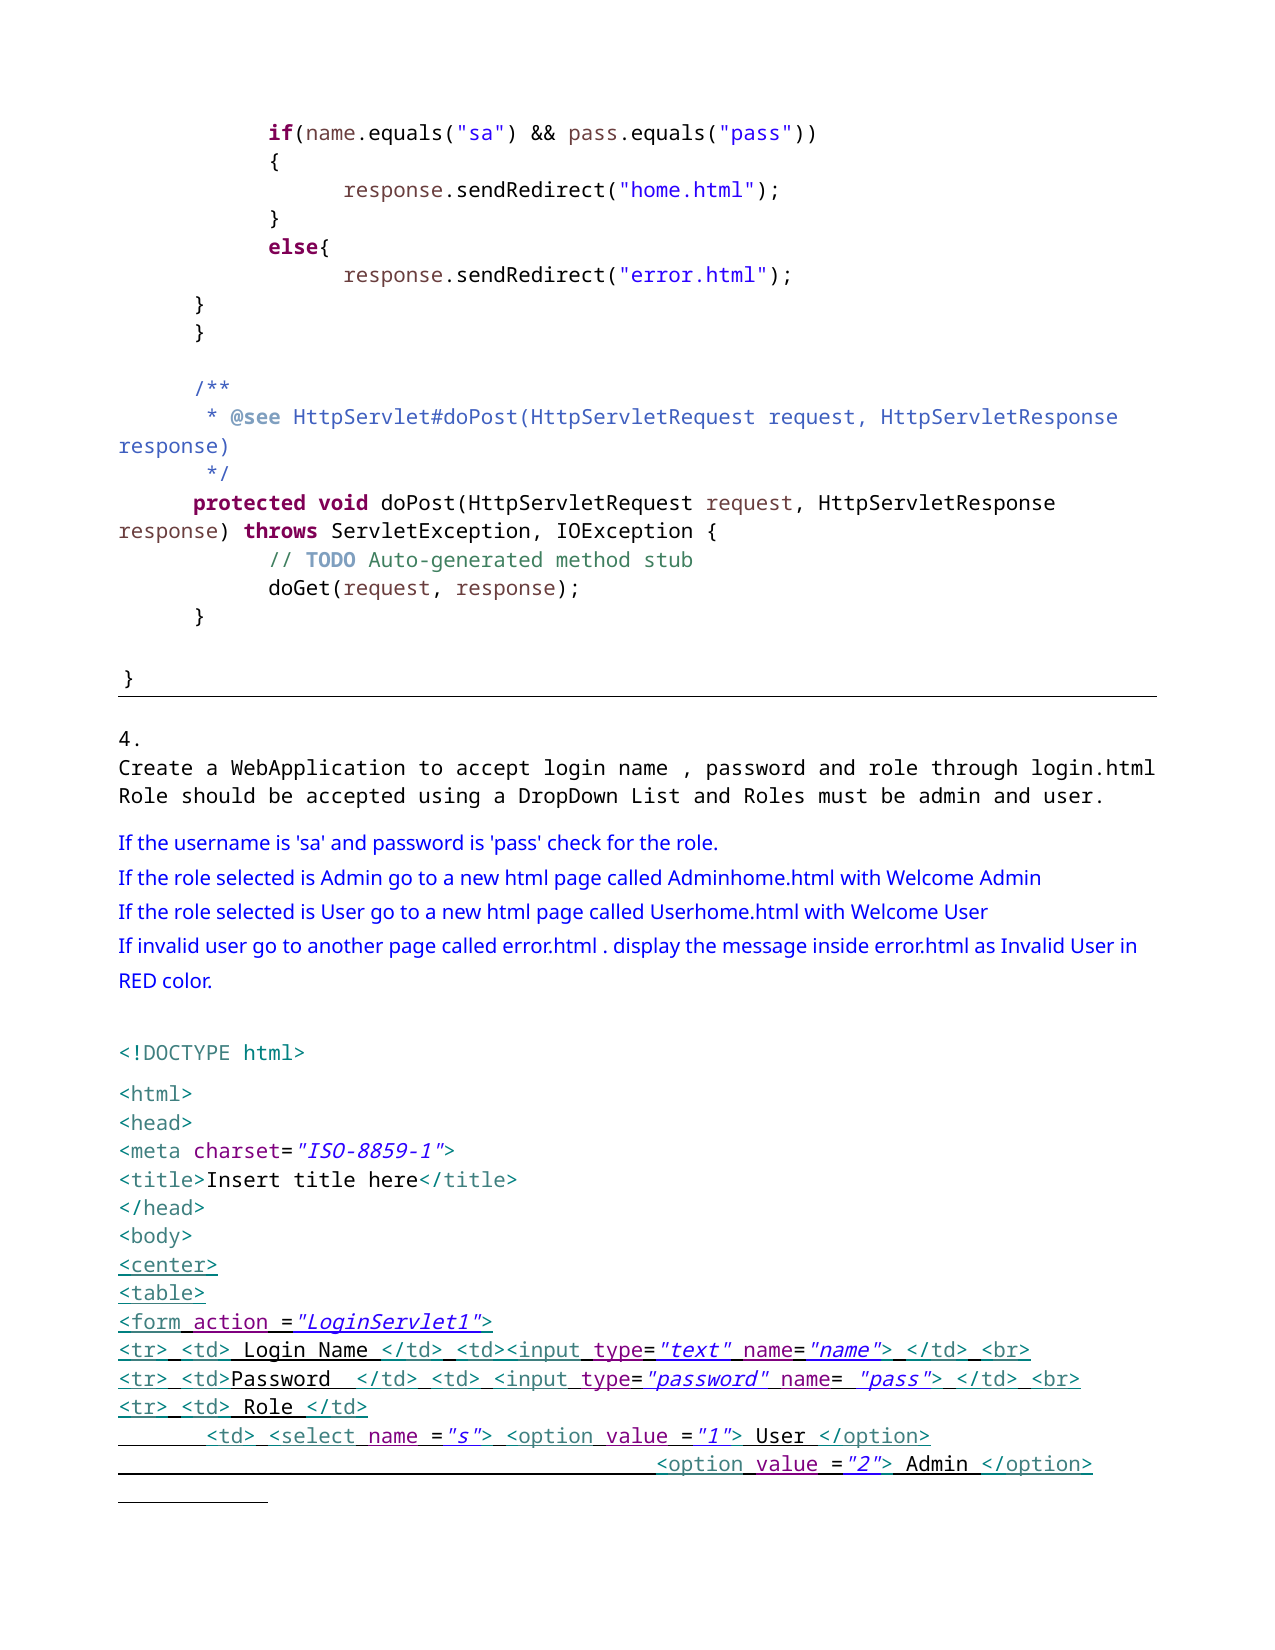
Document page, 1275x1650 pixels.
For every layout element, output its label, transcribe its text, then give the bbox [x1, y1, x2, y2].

text </head> [118, 1193, 1157, 1222]
text /** [118, 374, 1157, 402]
text <tr> <td>Password </td> <td> <input type="password" name= "pass"> </td> <br> [118, 1364, 1157, 1392]
text <html> [118, 1079, 1157, 1108]
text { [118, 147, 1157, 175]
text <!DOCTYPE html> [118, 1010, 1157, 1067]
text <title>Insert title here</title> [118, 1165, 1157, 1193]
text } [118, 602, 1157, 630]
text else{ [118, 232, 1157, 260]
text */ [118, 459, 1157, 488]
text <center> [118, 1250, 1157, 1278]
text <tr> <td> Role </td> [118, 1392, 1157, 1421]
text } [118, 317, 1157, 346]
text } [118, 203, 1157, 232]
text } [118, 658, 1157, 696]
text // TODO Auto-generated method stub [118, 545, 1157, 573]
text <head> [118, 1108, 1157, 1136]
text If the username is 'sa' and password is 'pass' check for the role. If the role selected is Admin go to a new html page called Adminhome.html with Welcome Admin If the role selected is User go to a new html page called Userhome.html with Welcome User If invalid user go to another page called error.html . display the message inside error.html as Invalid User in RED color. [118, 822, 1157, 994]
text if(name.equals("sa") && pass.equals("pass")) [118, 118, 1157, 147]
text protected void doPost(HttpServletRequest request, HttpServletResponse response) throws ServletException, IOException { [118, 488, 1157, 545]
text response.sendRedirect("home.html"); [118, 175, 1157, 203]
text <body> [118, 1222, 1157, 1250]
text <option value ="2"> Admin </option> [118, 1449, 1157, 1506]
text <tr> <td> Login Name </td> <td><input type="text" name="name"> </td> <br> [118, 1335, 1157, 1364]
text 4. [118, 724, 1157, 753]
text <form action ="LoginServlet1"> [118, 1307, 1157, 1335]
text * @see HttpServlet#doPost(HttpServletRequest request, HttpServletResponse response) [118, 402, 1157, 459]
text <meta charset="ISO-8859-1"> [118, 1136, 1157, 1165]
text } [118, 289, 1157, 317]
text <td> <select name ="s"> <option value ="1"> User </option> [118, 1421, 1157, 1449]
text doGet(request, response); [118, 573, 1157, 602]
text <table> [118, 1278, 1157, 1307]
text Create a WebApplication to accept login name , password and role through login.html Role should be accepted using a DropDown List and Roles must be admin and user. [118, 753, 1157, 810]
text response.sendRedirect("error.html"); [118, 260, 1157, 289]
